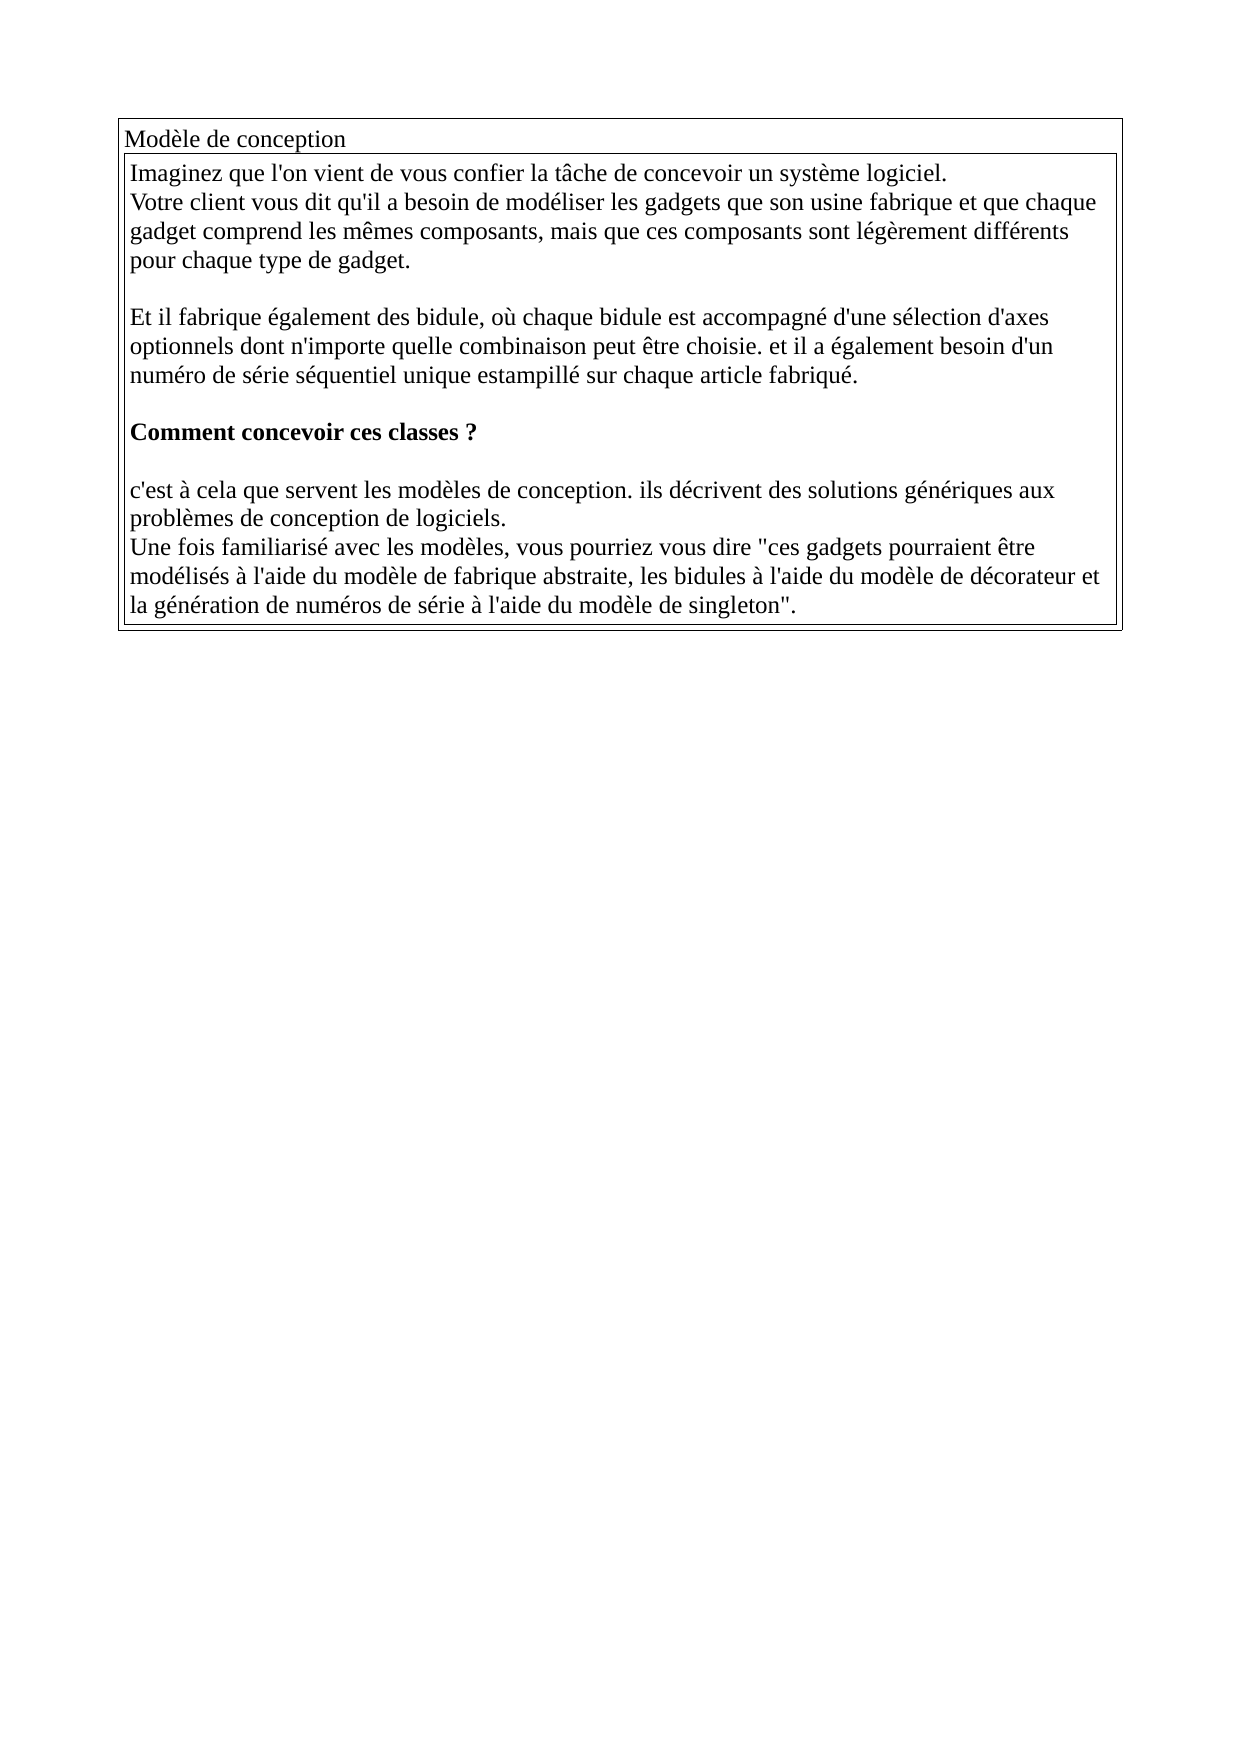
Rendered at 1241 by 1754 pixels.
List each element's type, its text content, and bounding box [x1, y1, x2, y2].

table_header Modèle de conception [119, 119, 1122, 630]
table_header Imaginez que l'on vient de vous confier la tâche de concevoir un système logiciel. Votre client vous dit qu'il a besoin de modéliser les gadgets que son usine fabrique et que chaque gadget comprend les mêmes composants, mais que ces composants sont légèrement différents pour chaque type de gadget. Et il fabrique également des bidule, où chaque bidule est accompagné d'une sélection d'axes optionnels dont n'importe quelle combinaison peut être choisie. et il a également besoin d'un numéro de série séquentiel unique estampillé sur chaque article fabriqué. Comment concevoir ces classes ? c'est à cela que servent les modèles de conception. ils décrivent des solutions génériques aux problèmes de conception de logiciels. Une fois familiarisé avec les modèles, vous pourriez vous dire "ces gadgets pourraient être modélisés à l'aide du modèle de fabrique abstraite, les bidules à l'aide du modèle de décorateur et la génération de numéros de série à l'aide du modèle de singleton". [125, 154, 1116, 624]
